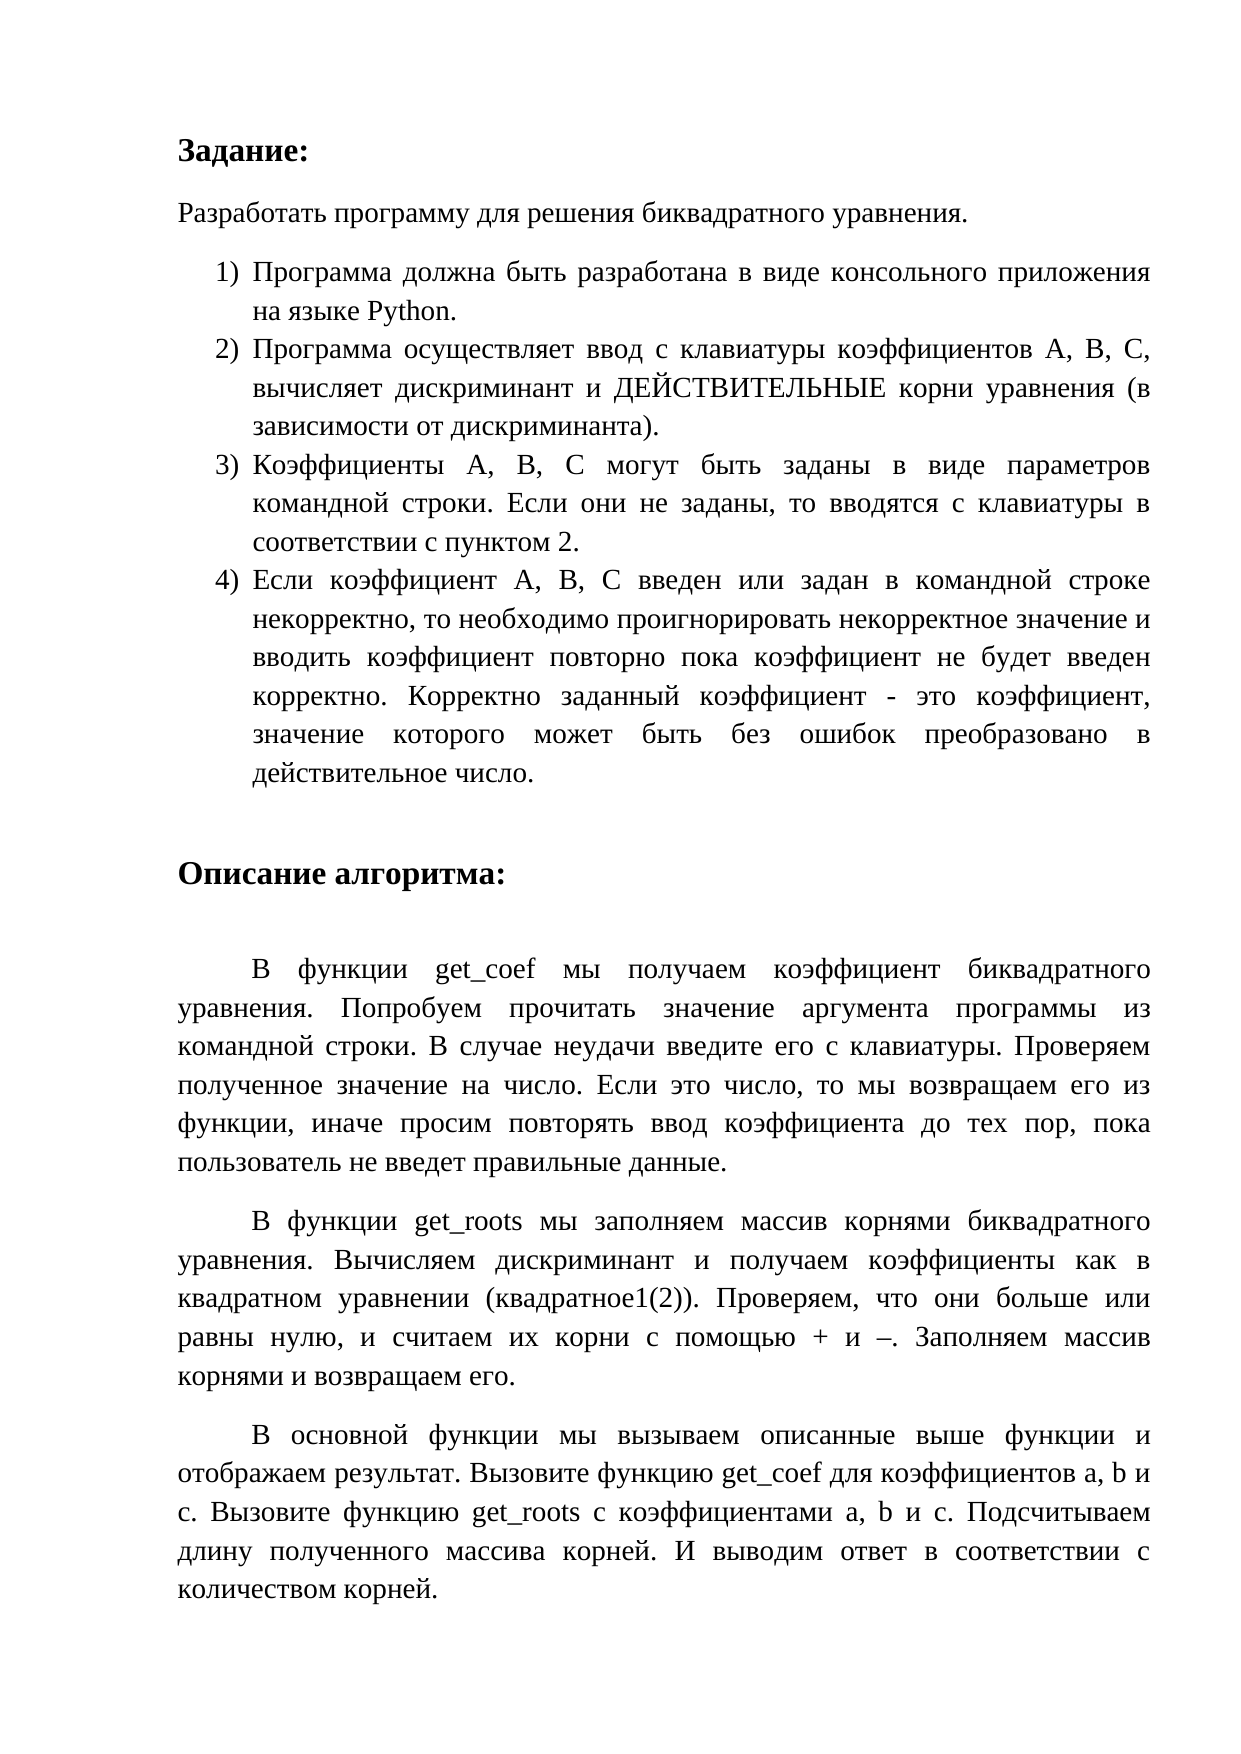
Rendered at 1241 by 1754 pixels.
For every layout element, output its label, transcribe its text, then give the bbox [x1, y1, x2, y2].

list Коэффициенты А, В, С могут быть заданы в виде параметров командной строки. Если они не заданы, то вводятся с клавиатуры в соответствии с пунктом 2. [215, 447, 1152, 557]
text Задание: [177, 130, 1152, 168]
list Если коэффициент А, В, С введен или задан в командной строке некорректно, то необходимо проигнорировать некорректное значение и вводить коэффициент повторно пока коэффициент не будет введен корректно. Корректно заданный коэффициент - это коэффициент, значение которого может быть без ошибок преобразовано в действительное число. [215, 562, 1152, 789]
text В функции get_coef мы получаем коэффициент биквадратного уравнения. Попробуем прочитать значение аргумента программы из командной строки. В случае неудачи введите его с клавиатуры. Проверяем полученное значение на число. Если это число, то мы возвращаем его из функции, иначе просим повторять ввод коэффициента до тех пор, пока пользователь не введет правильные данные. [177, 951, 1152, 1178]
list Программа должна быть разработана в виде консольного приложения на языке Python. [215, 254, 1152, 326]
list Программа осуществляет ввод с клавиатуры коэффициентов А, В, С, вычисляет дискриминант и ДЕЙСТВИТЕЛЬНЫЕ корни уравнения (в зависимости от дискриминанта). [215, 331, 1152, 442]
text Описание алгоритма: [177, 853, 1152, 891]
text Разработать программу для решения биквадратного уравнения. [177, 195, 1152, 228]
text В функции get_roots мы заполняем массив корнями биквадратного уравнения. Вычисляем дискриминант и получаем коэффициенты как в квадратном уравнении (квадратное1(2)). Проверяем, что они больше или равны нулю, и считаем их корни с помощью + и –. Заполняем массив корнями и возвращаем его. [177, 1203, 1152, 1391]
text В основной функции мы вызываем описанные выше функции и отображаем результат. Вызовите функцию get_coef для коэффициентов a, b и c. Вызовите функцию get_roots с коэффициентами a, b и c. Подсчитываем длину полученного массива корней. И выводим ответ в соответствии с количеством корней. [177, 1417, 1152, 1605]
